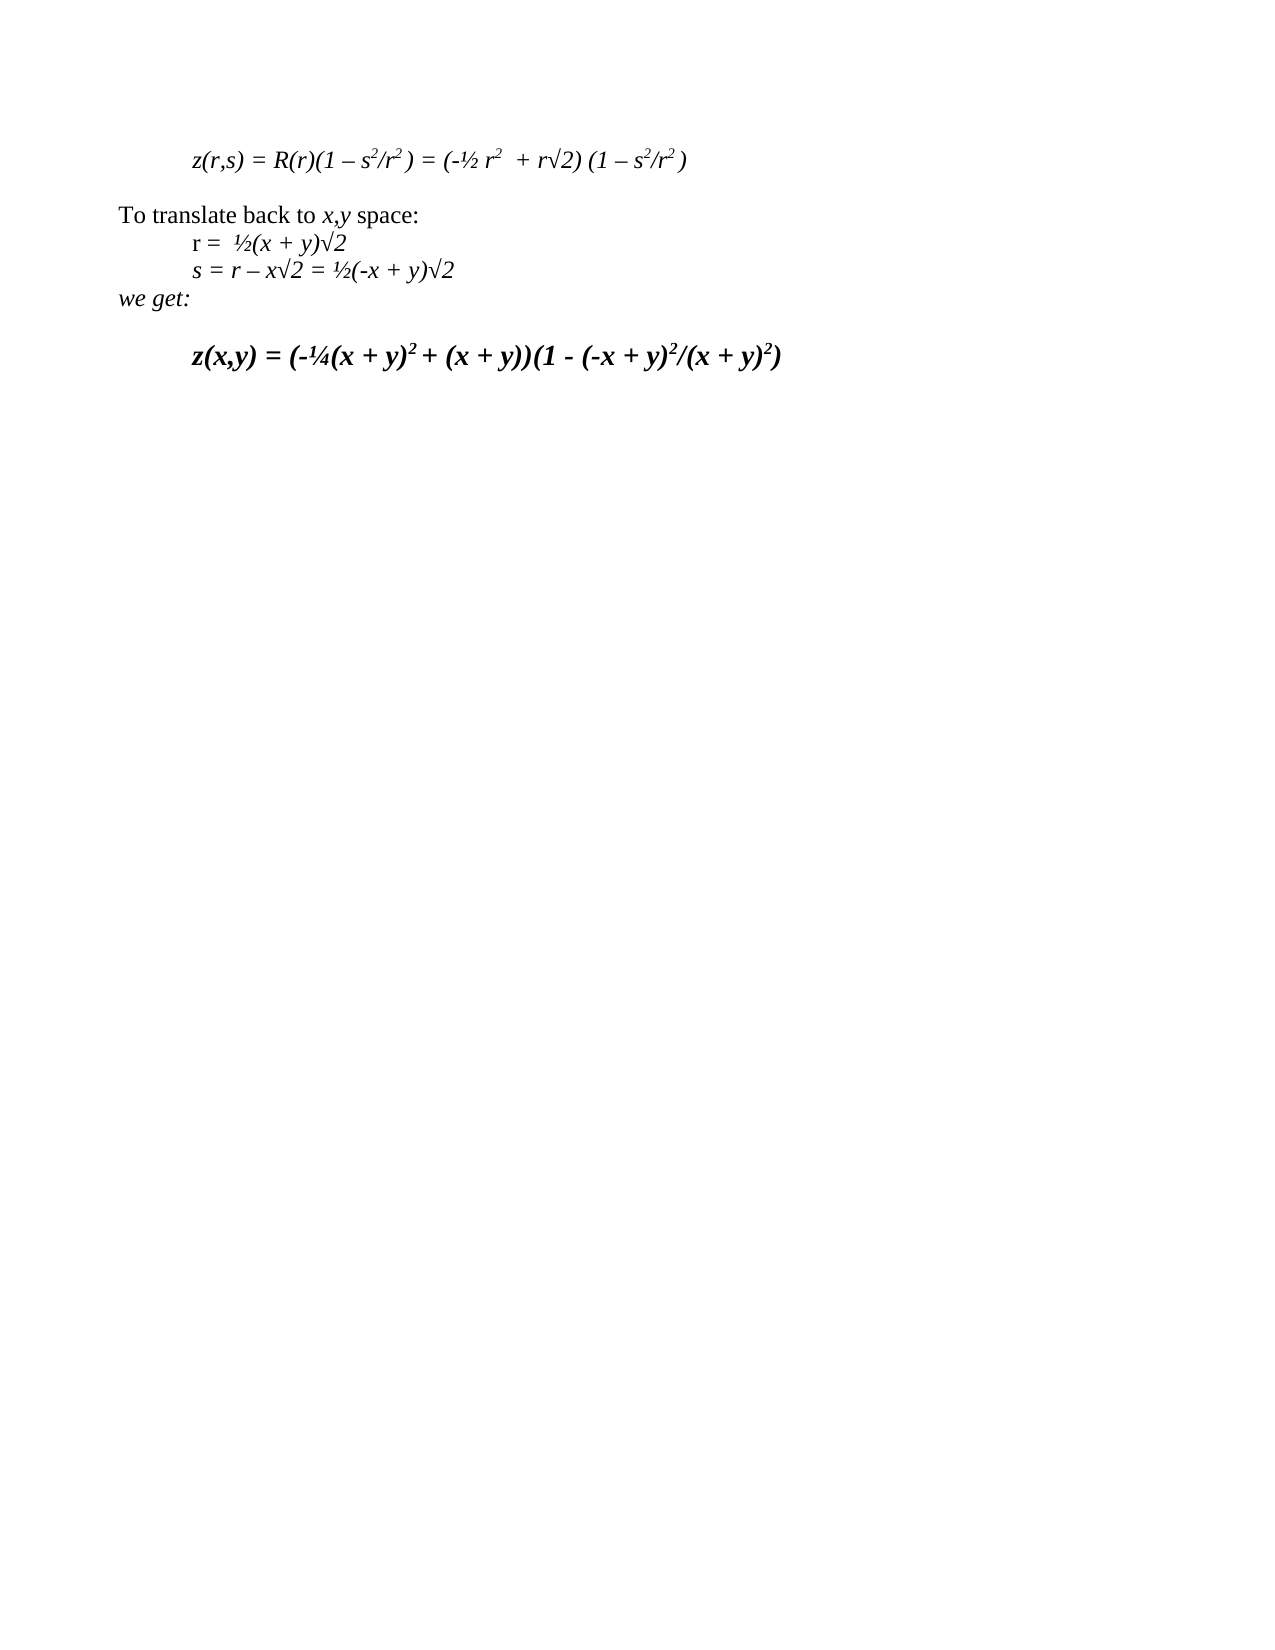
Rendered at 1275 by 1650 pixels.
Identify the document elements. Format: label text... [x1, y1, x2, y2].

text z(r,s) = R(r)(1 – s2/r2 ) = (-½ r2 + r√2) (1 – s2/r2 ) [192, 146, 1157, 173]
text To translate back to x,y space: [118, 201, 1157, 229]
text s = r – x√2 = ½(-x + y)√2 [118, 257, 1157, 284]
text r = ½(x + y)√2 [118, 229, 1157, 257]
text z(x,y) = (-¼(x + y)2 + (x + y))(1 - (-x + y)2/(x + y)2) [118, 340, 1157, 372]
text we get: [118, 284, 1157, 312]
